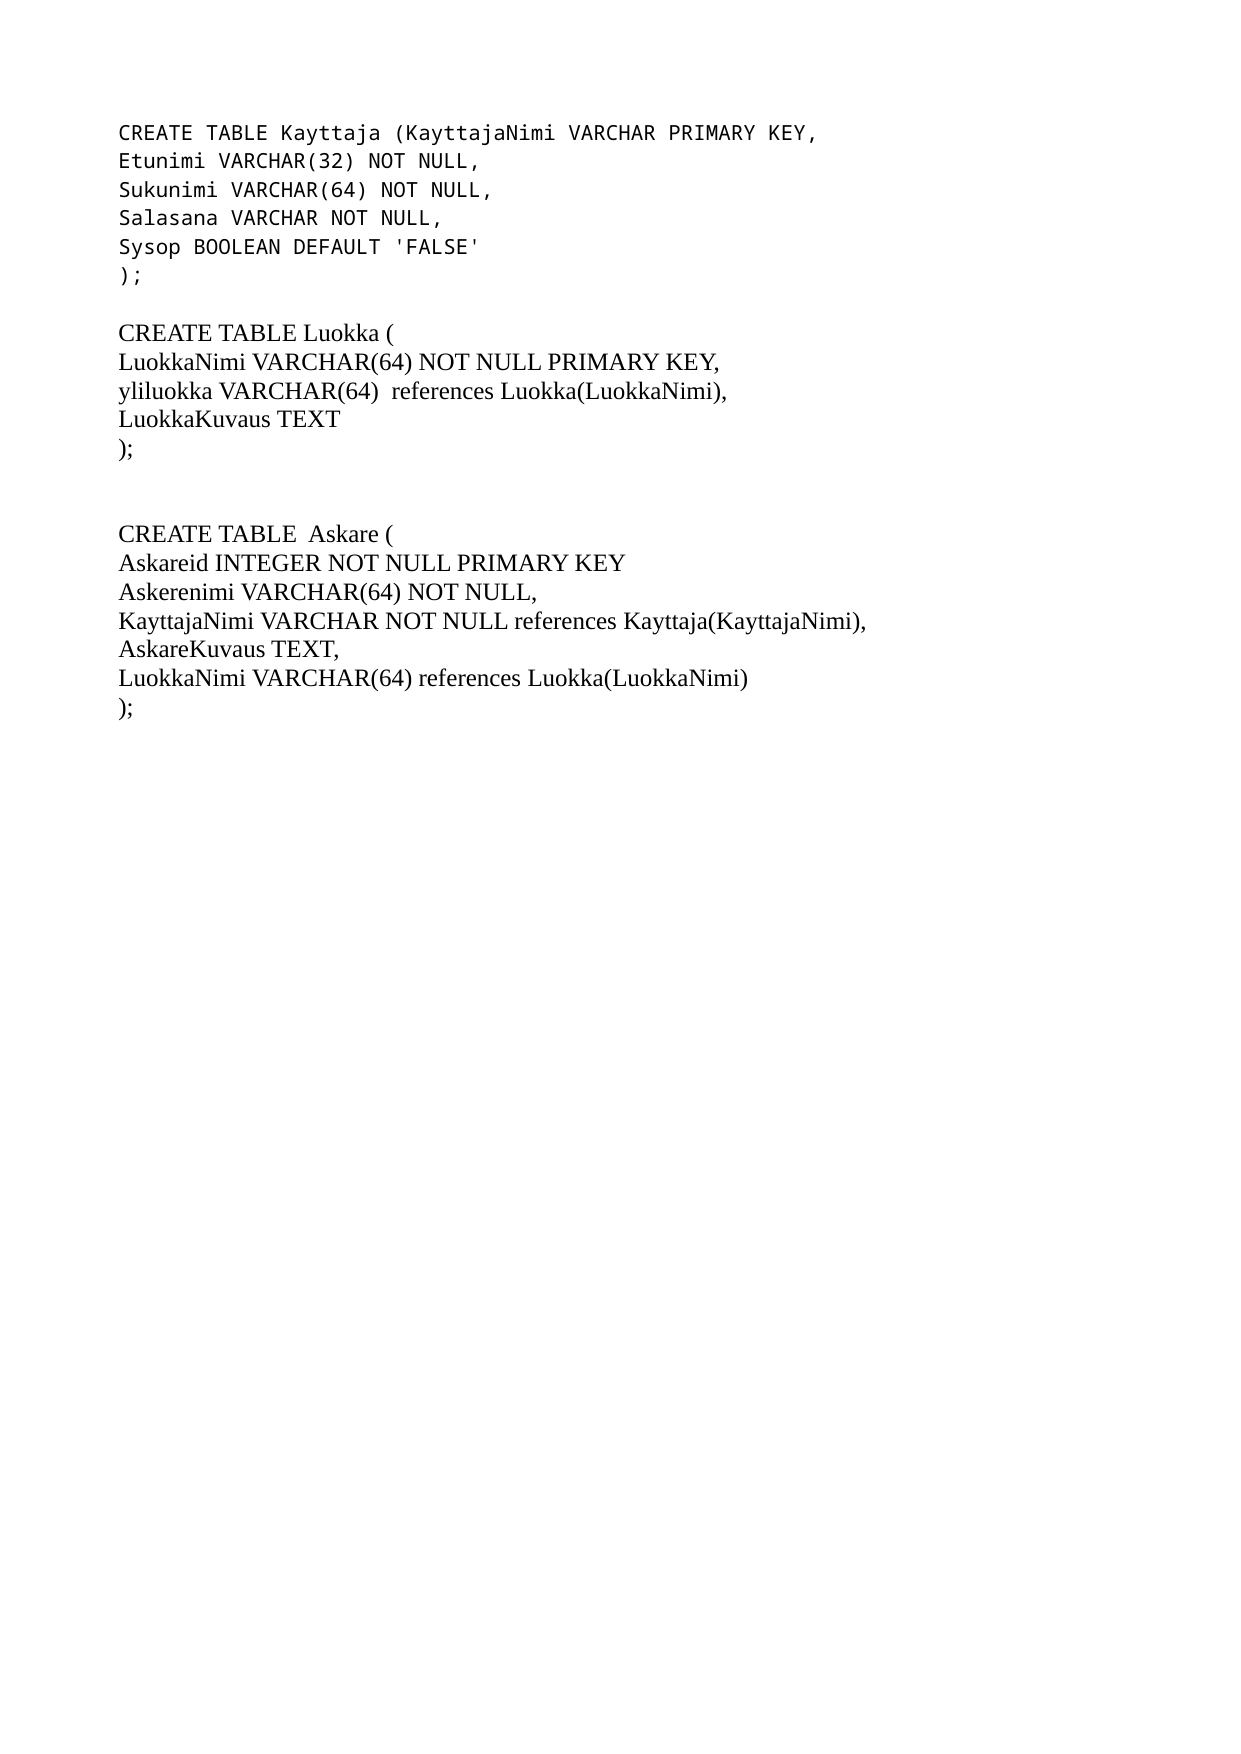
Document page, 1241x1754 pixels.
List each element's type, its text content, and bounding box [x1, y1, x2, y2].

text ); [118, 433, 1122, 462]
text LuokkaNimi VARCHAR(64) NOT NULL PRIMARY KEY, [118, 347, 1122, 376]
text Askerenimi VARCHAR(64) NOT NULL, [118, 577, 1122, 606]
text ); [118, 260, 1122, 289]
text yliluokka VARCHAR(64) references Luokka(LuokkaNimi), [118, 376, 1122, 404]
text Sukunimi VARCHAR(64) NOT NULL, [118, 175, 1122, 203]
text Salasana VARCHAR NOT NULL, [118, 203, 1122, 232]
text CREATE TABLE Kayttaja (KayttajaNimi VARCHAR PRIMARY KEY, [118, 118, 1122, 147]
text Askareid INTEGER NOT NULL PRIMARY KEY [118, 548, 1122, 577]
text ); [118, 692, 1122, 721]
text CREATE TABLE Luokka ( [118, 318, 1122, 347]
text LuokkaKuvaus TEXT [118, 404, 1122, 433]
text Etunimi VARCHAR(32) NOT NULL, [118, 147, 1122, 175]
text KayttajaNimi VARCHAR NOT NULL references Kayttaja(KayttajaNimi), [118, 606, 1122, 634]
text CREATE TABLE Askare ( [118, 519, 1122, 548]
text Sysop BOOLEAN DEFAULT 'FALSE' [118, 232, 1122, 260]
text LuokkaNimi VARCHAR(64) references Luokka(LuokkaNimi) [118, 663, 1122, 692]
text AskareKuvaus TEXT, [118, 634, 1122, 663]
